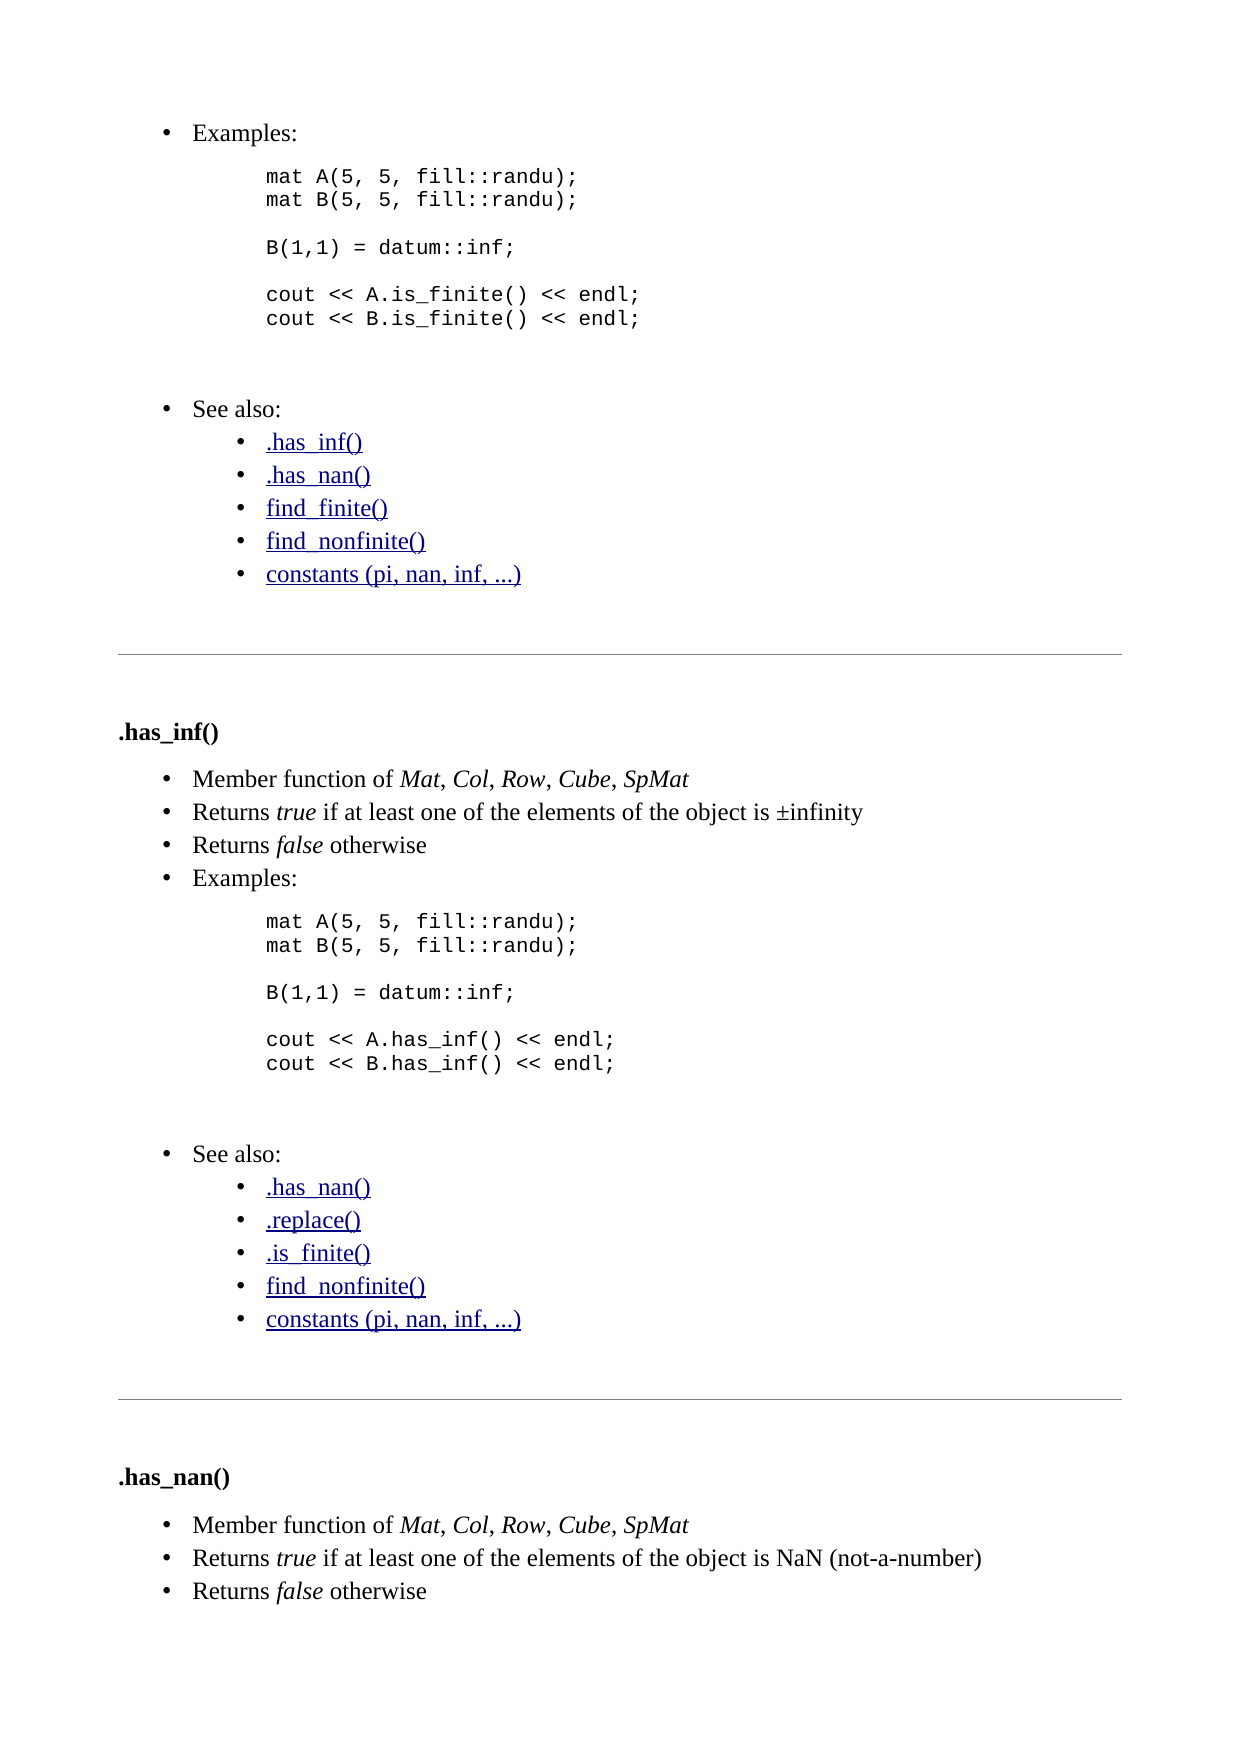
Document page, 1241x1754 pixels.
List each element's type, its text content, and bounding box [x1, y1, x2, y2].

list find_finite() [236, 493, 1122, 522]
list constants (pi, nan, inf, ...) [236, 559, 1122, 588]
text .has_inf() [118, 717, 1122, 746]
list .is_finite() [236, 1238, 1122, 1267]
list cout << A.is_finite() << endl; [236, 284, 1122, 308]
list Returns true if at least one of the elements of the object is ±infinity [162, 797, 1122, 826]
list mat A(5, 5, fill::randu); [236, 166, 1122, 189]
list mat B(5, 5, fill::randu); [236, 189, 1122, 213]
list find_nonfinite() [236, 526, 1122, 554]
list cout << A.has_inf() << endl; [236, 1029, 1122, 1053]
list find_nonfinite() [236, 1271, 1122, 1300]
text .has_nan() [118, 1462, 1122, 1491]
list Member function of Mat, Col, Row, Cube, SpMat [162, 764, 1122, 793]
list See also: [162, 394, 1122, 422]
list cout << B.has_inf() << endl; [236, 1053, 1122, 1077]
list Returns true if at least one of the elements of the object is NaN (not-a-number) [162, 1543, 1122, 1571]
list .has_nan() [236, 1172, 1122, 1201]
list mat B(5, 5, fill::randu); [236, 935, 1122, 958]
list cout << B.is_finite() << endl; [236, 308, 1122, 331]
list .has_nan() [236, 460, 1122, 488]
list .replace() [236, 1205, 1122, 1234]
list Returns false otherwise [162, 1576, 1122, 1604]
list Examples: [162, 118, 1122, 147]
list See also: [162, 1139, 1122, 1168]
list .has_inf() [236, 427, 1122, 456]
list mat A(5, 5, fill::randu); [236, 911, 1122, 935]
list constants (pi, nan, inf, ...) [236, 1304, 1122, 1333]
list Examples: [162, 863, 1122, 892]
list B(1,1) = datum::inf; [236, 237, 1122, 260]
list B(1,1) = datum::inf; [236, 982, 1122, 1006]
list Member function of Mat, Col, Row, Cube, SpMat [162, 1510, 1122, 1538]
list Returns false otherwise [162, 830, 1122, 859]
